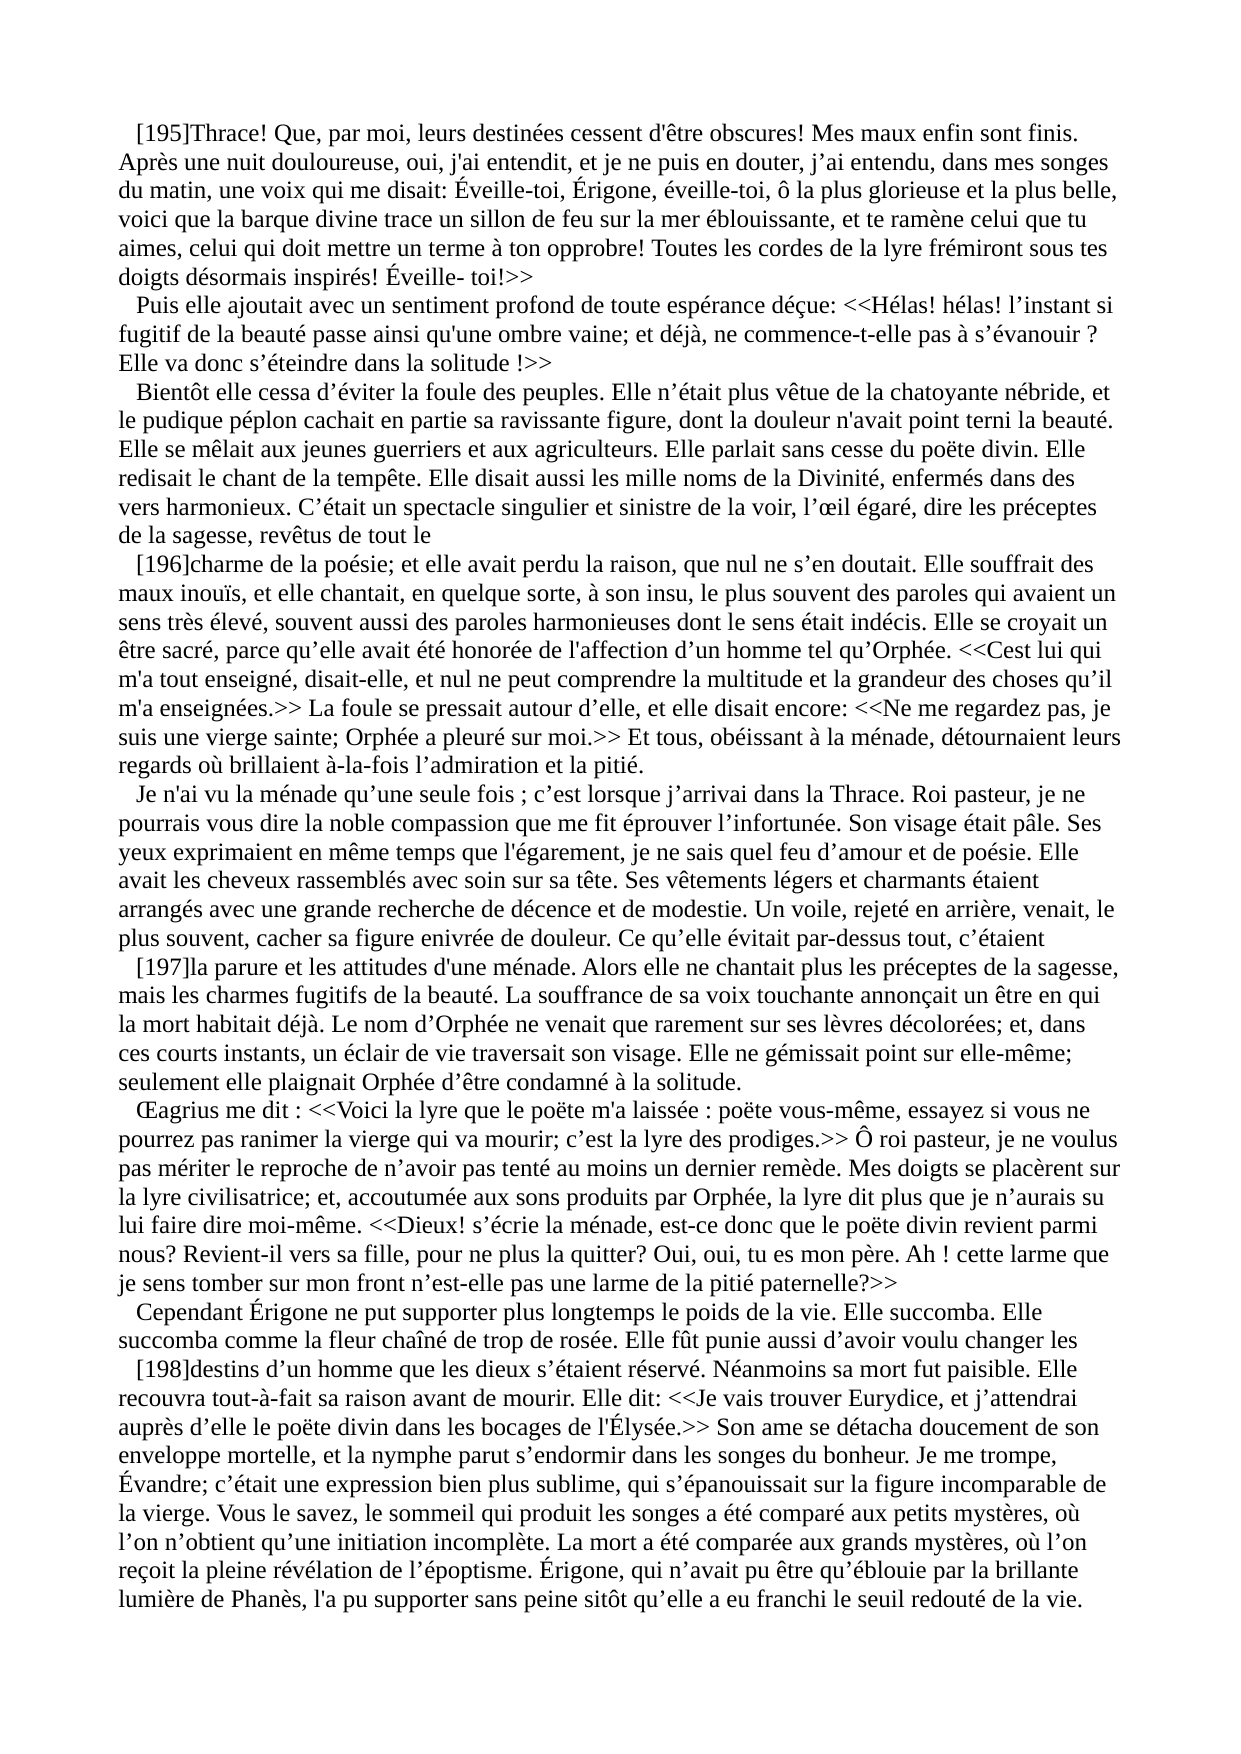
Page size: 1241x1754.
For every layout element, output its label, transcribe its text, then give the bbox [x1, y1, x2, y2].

text Puis elle ajoutait avec un sentiment profond de toute espérance déçue: <<Hélas! hélas! l’instant si fugitif de la beauté passe ainsi qu'une ombre vaine; et déjà, ne commence-t-elle pas à s’évanouir ? Elle va donc s’éteindre dans la solitude !>> [118, 291, 1122, 377]
text Je n'ai vu la ménade qu’une seule fois ; c’est lorsque j’arrivai dans la Thrace. Roi pasteur, je ne pourrais vous dire la noble compassion que me fit éprouver l’infortunée. Son visage était pâle. Ses yeux exprimaient en même temps que l'égarement, je ne sais quel feu d’amour et de poésie. Elle avait les cheveux rassemblés avec soin sur sa tête. Ses vêtements légers et charmants étaient arrangés avec une grande recherche de décence et de modestie. Un voile, rejeté en arrière, venait, le plus souvent, cacher sa figure enivrée de douleur. Ce qu’elle évitait par-dessus tout, c’étaient [118, 779, 1122, 952]
text [198]destins d’un homme que les dieux s’étaient réservé. Néanmoins sa mort fut paisible. Elle recouvra tout-à-fait sa raison avant de mourir. Elle dit: <<Je vais trouver Eurydice, et j’attendrai auprès d’elle le poëte divin dans les bocages de l'Élysée.>> Son ame se détacha doucement de son enveloppe mortelle, et la nymphe parut s’endormir dans les songes du bonheur. Je me trompe, Évandre; c’était une expression bien plus sublime, qui s’épanouissait sur la figure incomparable de la vierge. Vous le savez, le sommeil qui produit les songes a été comparé aux petits mystères, où l’on n’obtient qu’une initiation incomplète. La mort a été comparée aux grands mystères, où l’on reçoit la pleine révélation de l’époptisme. Érigone, qui n’avait pu être qu’éblouie par la brillante lumière de Phanès, l'a pu supporter sans peine sitôt qu’elle a eu franchi le seuil redouté de la vie. [118, 1354, 1122, 1613]
text Bientôt elle cessa d’éviter la foule des peuples. Elle n’était plus vêtue de la chatoyante nébride, et le pudique péplon cachait en partie sa ravissante figure, dont la douleur n'avait point terni la beauté. Elle se mêlait aux jeunes guerriers et aux agriculteurs. Elle parlait sans cesse du poëte divin. Elle redisait le chant de la tempête. Elle disait aussi les mille noms de la Divinité, enfermés dans des vers harmonieux. C’était un spectacle singulier et sinistre de la voir, l’œil égaré, dire les préceptes de la sagesse, revêtus de tout le [118, 377, 1122, 549]
text Cependant Érigone ne put supporter plus longtemps le poids de la vie. Elle succomba. Elle succomba comme la fleur chaîné de trop de rosée. Elle fût punie aussi d’avoir voulu changer les [118, 1297, 1122, 1354]
text [196]charme de la poésie; et elle avait perdu la raison, que nul ne s’en doutait. Elle souffrait des maux inouïs, et elle chantait, en quelque sorte, à son insu, le plus souvent des paroles qui avaient un sens très élevé, souvent aussi des paroles harmonieuses dont le sens était indécis. Elle se croyait un être sacré, parce qu’elle avait été honorée de l'affection d’un homme tel qu’Orphée. <<Cest lui qui m'a tout enseigné, disait-elle, et nul ne peut comprendre la multitude et la grandeur des choses qu’il m'a enseignées.>> La foule se pressait autour d’elle, et elle disait encore: <<Ne me regardez pas, je suis une vierge sainte; Orphée a pleuré sur moi.>> Et tous, obéissant à la ménade, détournaient leurs regards où brillaient à-la-fois l’admiration et la pitié. [118, 549, 1122, 779]
text [195]Thrace! Que, par moi, leurs destinées cessent d'être obscures! Mes maux enfin sont finis. Après une nuit douloureuse, oui, j'ai entendit, et je ne puis en douter, j’ai entendu, dans mes songes du matin, une voix qui me disait: Éveille-toi, Érigone, éveille-toi, ô la plus glorieuse et la plus belle, voici que la barque divine trace un sillon de feu sur la mer éblouissante, et te ramène celui que tu aimes, celui qui doit mettre un terme à ton opprobre! Toutes les cordes de la lyre frémiront sous tes doigts désormais inspirés! Éveille- toi!>> [118, 118, 1122, 291]
text Œagrius me dit : <<Voici la lyre que le poëte m'a laissée : poëte vous-même, essayez si vous ne pourrez pas ranimer la vierge qui va mourir; c’est la lyre des prodiges.>> Ô roi pasteur, je ne voulus pas mériter le reproche de n’avoir pas tenté au moins un dernier remède. Mes doigts se placèrent sur la lyre civilisatrice; et, accoutumée aux sons produits par Orphée, la lyre dit plus que je n’aurais su lui faire dire moi-même. <<Dieux! s’écrie la ménade, est-ce donc que le poëte divin revient parmi nous? Revient-il vers sa fille, pour ne plus la quitter? Oui, oui, tu es mon père. Ah ! cette larme que je sens tomber sur mon front n’est-elle pas une larme de la pitié paternelle?>> [118, 1096, 1122, 1297]
text [197]la parure et les attitudes d'une ménade. Alors elle ne chantait plus les préceptes de la sagesse, mais les charmes fugitifs de la beauté. La souffrance de sa voix touchante annonçait un être en qui la mort habitait déjà. Le nom d’Orphée ne venait que rarement sur ses lèvres décolorées; et, dans ces courts instants, un éclair de vie traversait son visage. Elle ne gémissait point sur elle-même; seulement elle plaignait Orphée d’être condamné à la solitude. [118, 952, 1122, 1096]
